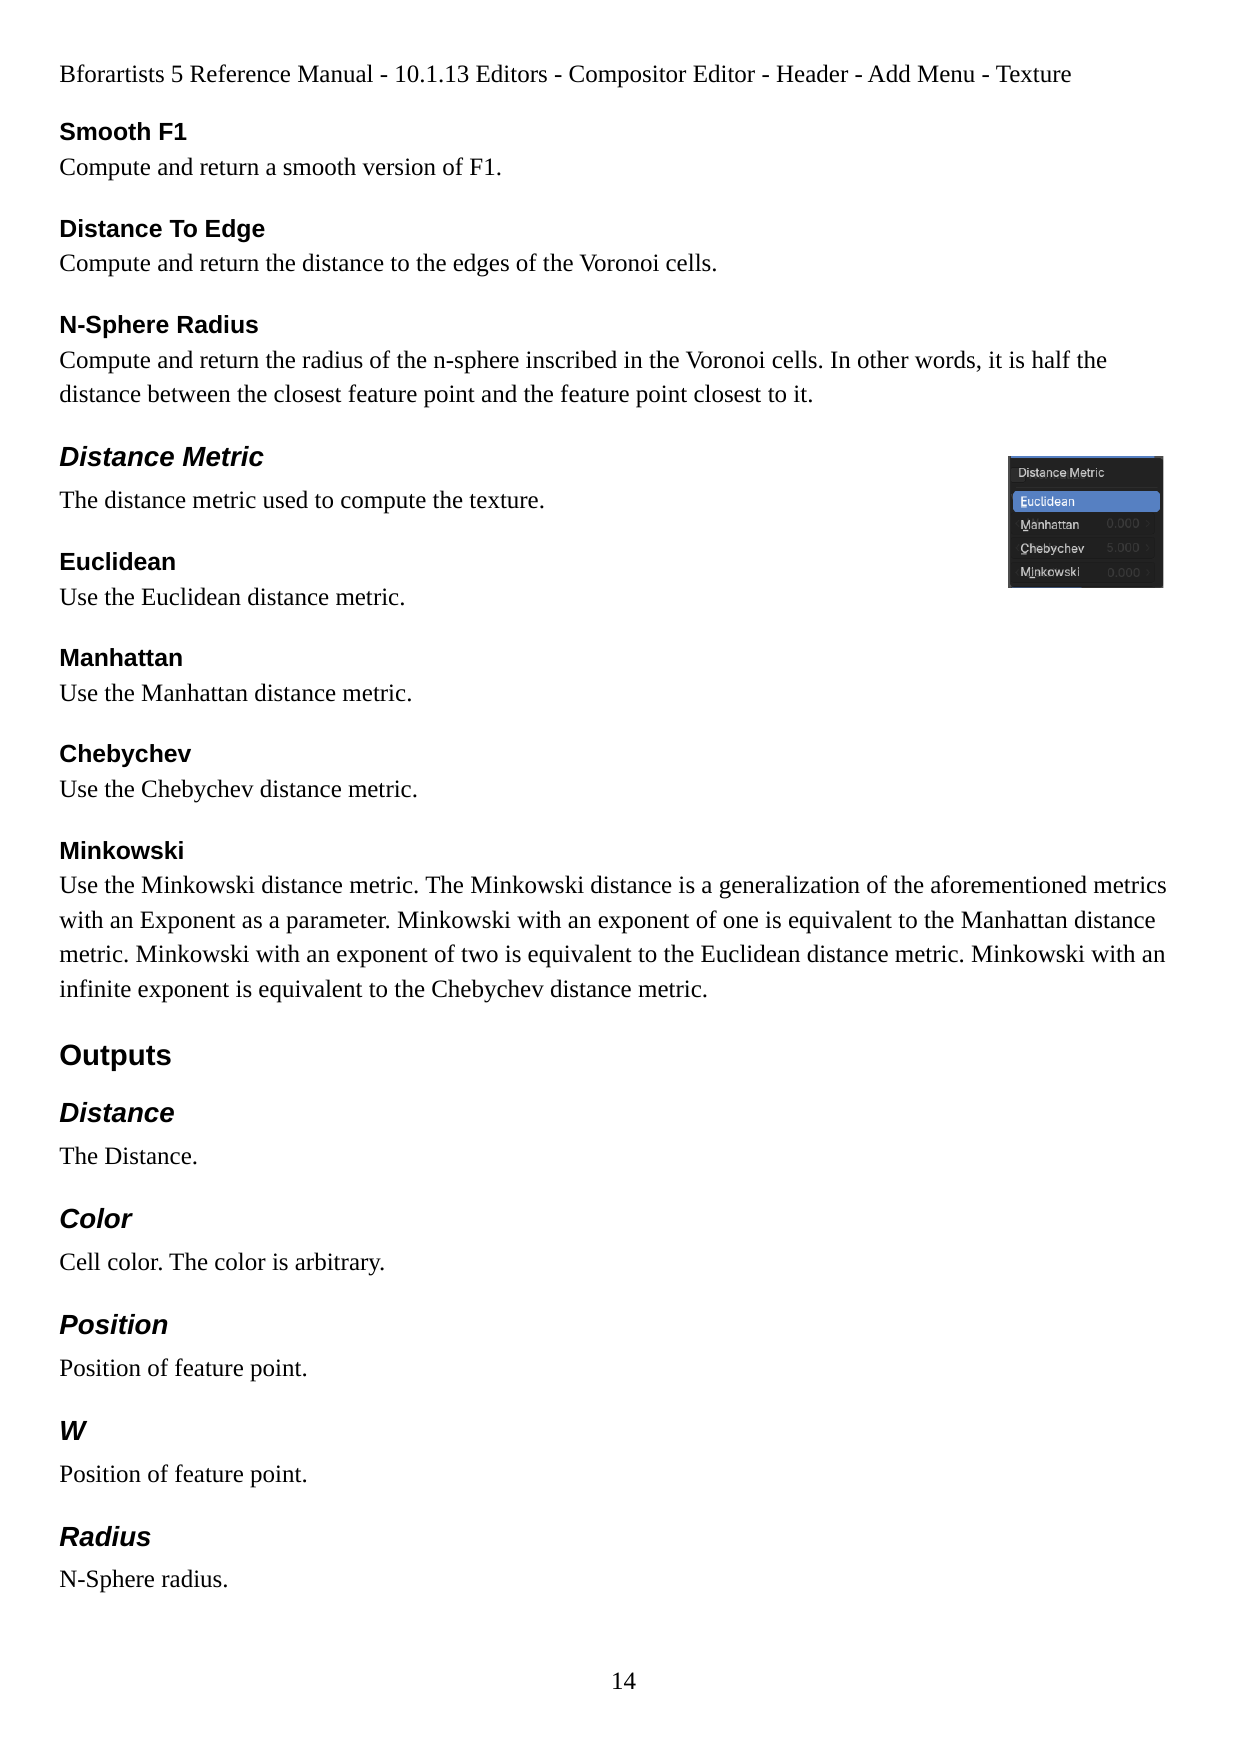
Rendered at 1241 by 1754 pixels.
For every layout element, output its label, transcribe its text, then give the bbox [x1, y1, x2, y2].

text The distance metric used to compute the texture. [59, 485, 1008, 514]
picture [1008, 456, 1164, 588]
subtitle Radius [59, 1520, 1181, 1552]
text Use the Manhattan distance metric. [59, 678, 1181, 707]
text Position of feature point. [59, 1353, 1181, 1381]
subtitle Euclidean [59, 547, 1008, 575]
subtitle Chebychev [59, 739, 1181, 768]
text N-Sphere radius. [59, 1564, 1181, 1593]
text Use the Euclidean distance metric. [59, 582, 1181, 610]
subtitle Minkowski [59, 836, 1181, 864]
subtitle Color [59, 1202, 1181, 1234]
subtitle Outputs [59, 1038, 1181, 1071]
text Use the Minkowski distance metric. The Minkowski distance is a generalization of the aforementioned metrics with an Exponent as a parameter. Minkowski with an exponent of one is equivalent to the Manhattan distance metric. Minkowski with an exponent of two is equivalent to the Euclidean distance metric. Minkowski with an infinite exponent is equivalent to the Chebychev distance metric. [59, 871, 1181, 1003]
subtitle Distance To Edge [59, 214, 1181, 242]
subtitle Smooth F1 [59, 117, 1181, 146]
subtitle Position [59, 1308, 1181, 1340]
subtitle W [59, 1414, 1181, 1446]
text Cell color. The color is arbitrary. [59, 1247, 1181, 1276]
subtitle N-Sphere Radius [59, 310, 1181, 338]
text Position of feature point. [59, 1459, 1181, 1487]
text Compute and return the distance to the edges of the Voronoi cells. [59, 248, 1181, 277]
text Use the Chebychev distance metric. [59, 774, 1181, 803]
subtitle [1164, 547, 1181, 575]
text Compute and return the radius of the n-sphere inscribed in the Voronoi cells. In other words, it is half the distance between the closest feature point and the feature point closest to it. [59, 345, 1181, 408]
text The Distance. [59, 1141, 1181, 1169]
subtitle Distance [59, 1096, 1181, 1128]
text Compute and return a smooth version of F1. [59, 152, 1181, 181]
subtitle Manhattan [59, 643, 1181, 672]
subtitle Distance Metric [59, 441, 1181, 473]
